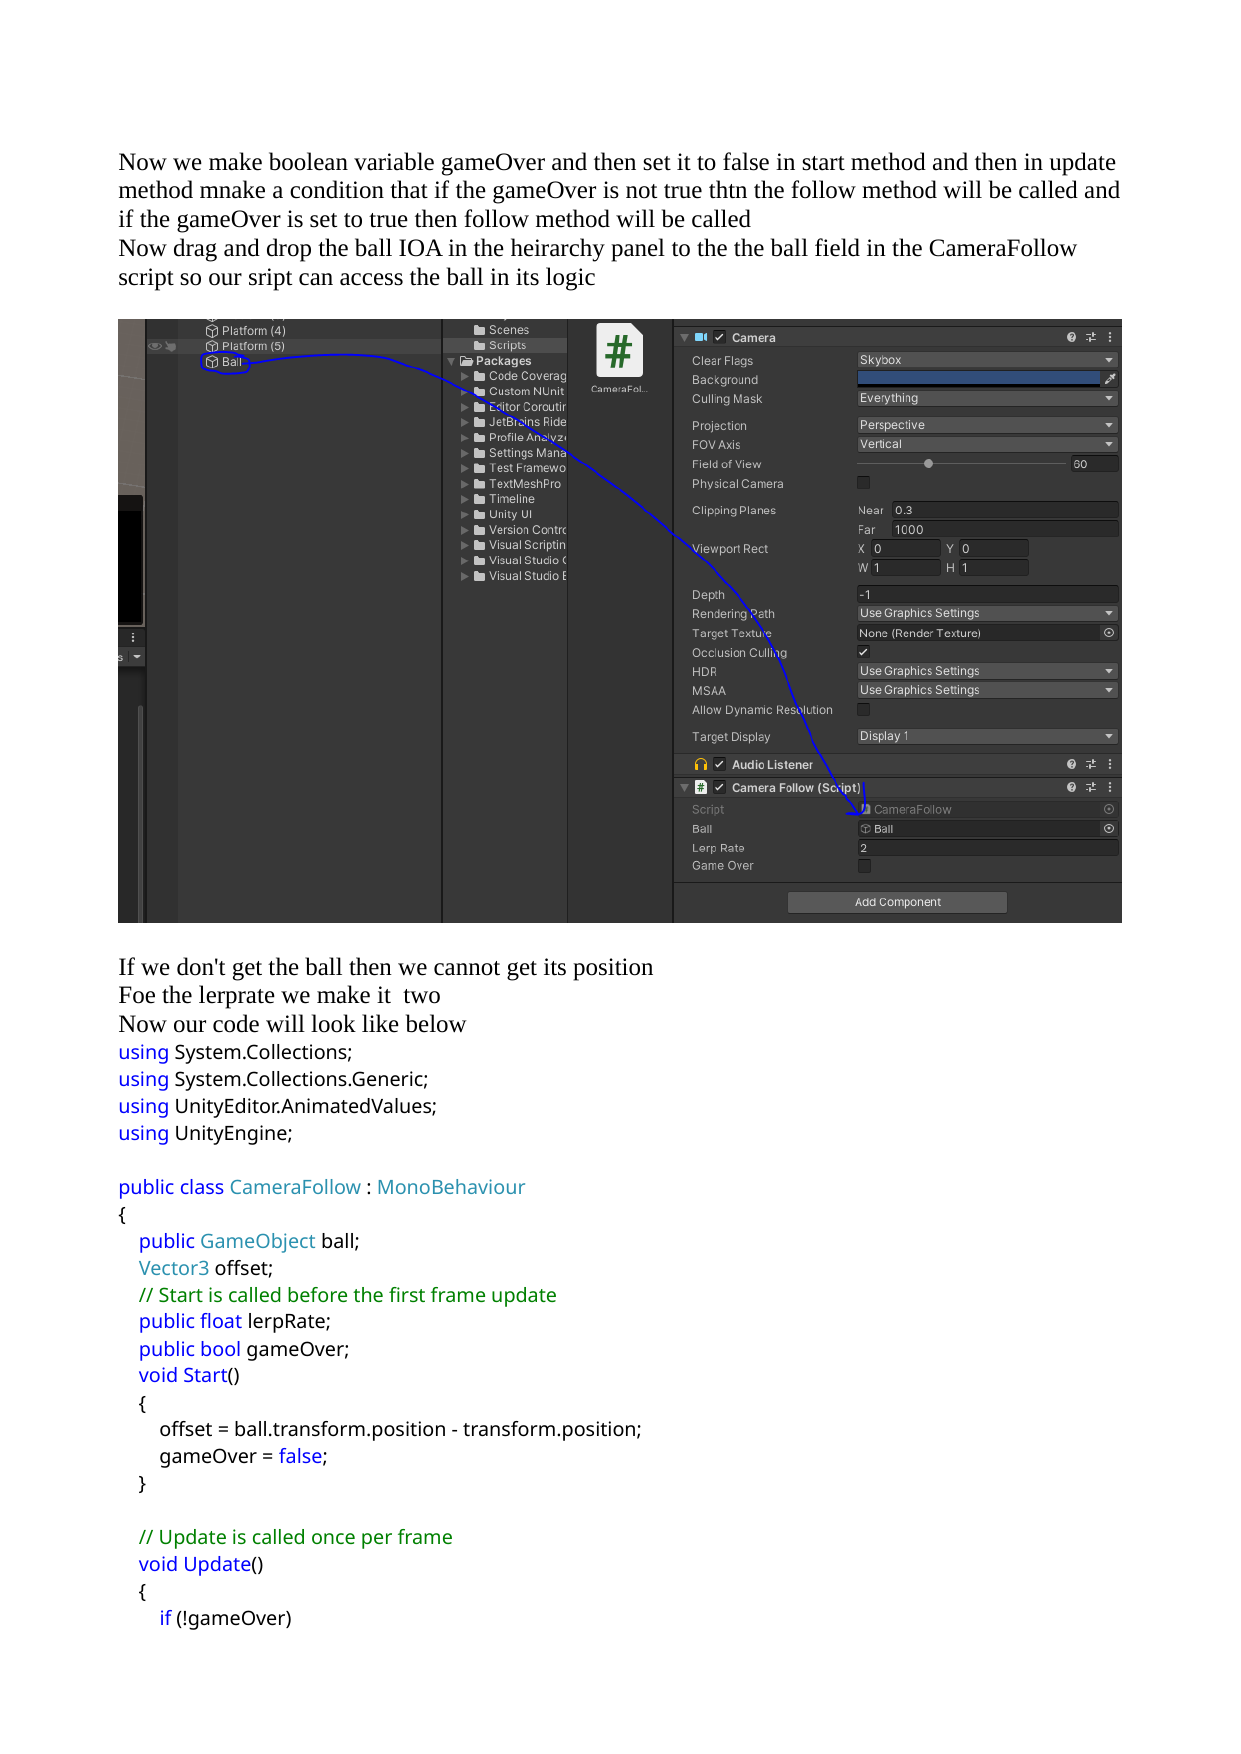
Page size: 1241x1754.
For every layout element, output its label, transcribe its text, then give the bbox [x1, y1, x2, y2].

text gameOver = false; [118, 1443, 1122, 1470]
text Foe the lerprate we make it two [118, 981, 1122, 1009]
picture [118, 319, 1122, 923]
text { [118, 1578, 1122, 1604]
text void Update() [118, 1551, 1122, 1578]
text Now our code will look like below [118, 1009, 1122, 1038]
text void Start() [118, 1362, 1122, 1389]
text Vector3 offset; [118, 1254, 1122, 1281]
text public class CameraFollow : MonoBehaviour [118, 1173, 1122, 1200]
text Now drag and drop the ball IOA in the heirarchy panel to the the ball field in the CameraFollow script so our sript can access the ball in its logic [118, 233, 1122, 291]
text Now we make boolean variable gameOver and then set it to false in start method and then in update method mnake a condition that if the gameOver is not true thtn the follow method will be called and if the gameOver is set to true then follow method will be called [118, 147, 1122, 233]
text public float lerpRate; [118, 1308, 1122, 1335]
text if (!gameOver) [118, 1604, 1122, 1632]
text using UnityEngine; [118, 1119, 1122, 1146]
text using System.Collections.Generic; [118, 1065, 1122, 1092]
text public GameObject ball; [118, 1227, 1122, 1254]
text { [118, 1200, 1122, 1227]
text offset = ball.transform.position - transform.position; [118, 1416, 1122, 1443]
text If we don't get the ball then we cannot get its position [118, 952, 1122, 981]
text using System.Collections; [118, 1038, 1122, 1065]
text { [118, 1389, 1122, 1416]
text // Update is called once per frame [118, 1524, 1122, 1551]
text // Start is called before the first frame update [118, 1281, 1122, 1308]
text public bool gameOver; [118, 1335, 1122, 1362]
text using UnityEditor.AnimatedValues; [118, 1092, 1122, 1119]
text } [118, 1470, 1122, 1497]
